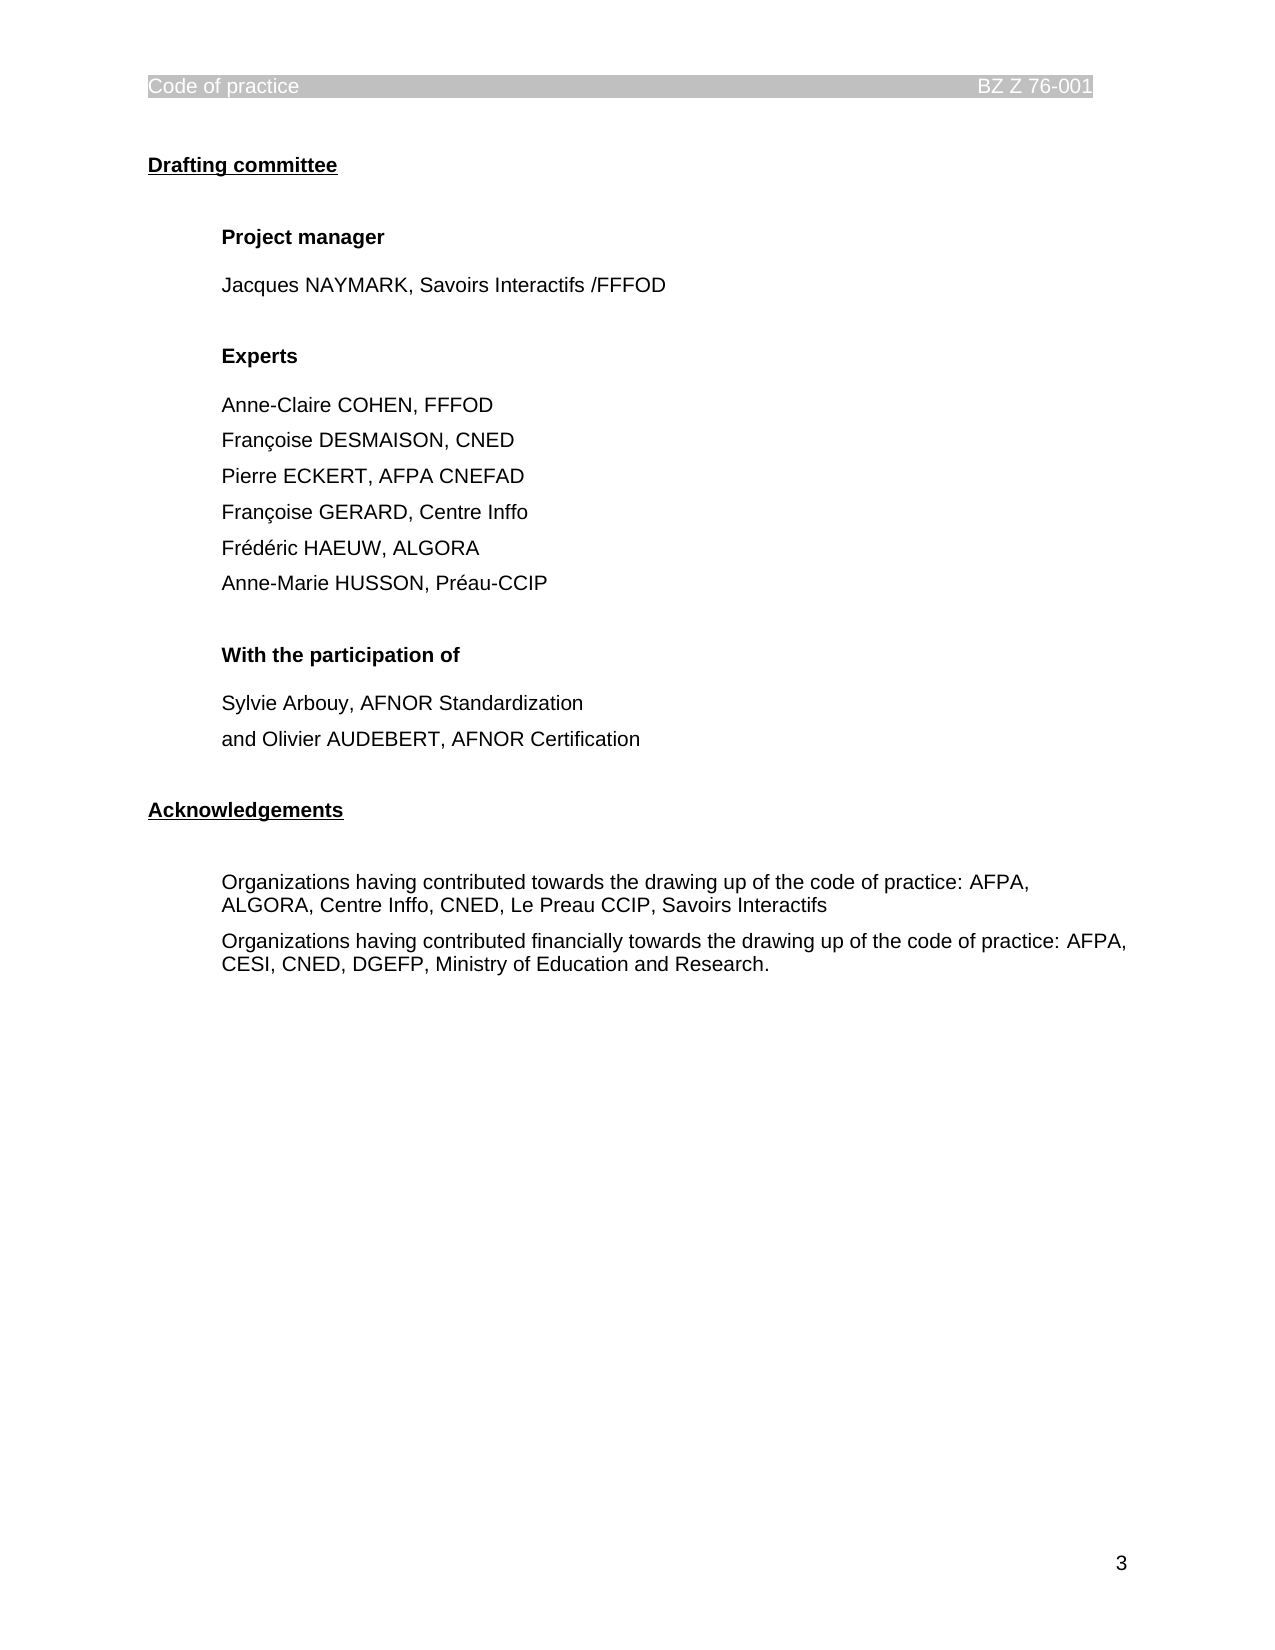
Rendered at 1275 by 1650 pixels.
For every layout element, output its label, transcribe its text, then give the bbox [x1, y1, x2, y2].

text Sylvie Arbouy, AFNOR Standardization [221, 692, 1127, 715]
text Pierre Eckert, AFPA CNEFAD [221, 465, 1127, 488]
text Acknowledgements [148, 799, 1127, 822]
text Organizations having contributed towards the drawing up of the code of practice: AFPA, ALGORA, Centre Inffo, CNED, Le Preau CCIP, Savoirs Interactifs [221, 870, 1127, 917]
text Experts [221, 345, 1127, 368]
text Françoise Desmaison, Cned [221, 429, 1127, 452]
text Anne-Claire Cohen, FFFOD [221, 393, 1127, 416]
text Drafting committee [148, 154, 1127, 177]
text Frédéric HAEUW, ALGORA [221, 536, 1127, 559]
text Anne-Marie HUSSON, Préau-CCIP [221, 572, 1127, 595]
text and Olivier AUDEBERT, AFNOR Certification [221, 727, 1127, 751]
text With the participation of [221, 643, 1127, 667]
text Jacques Naymark, Savoirs Interactifs /FFFOD [221, 273, 1127, 297]
text Project manager [221, 225, 1127, 248]
text Organizations having contributed financially towards the drawing up of the code of practice: AFPA, CESI, CNED, DGEFP, Ministry of Education and Research. [221, 929, 1127, 976]
text Françoise GERARD, Centre Inffo [221, 500, 1127, 524]
